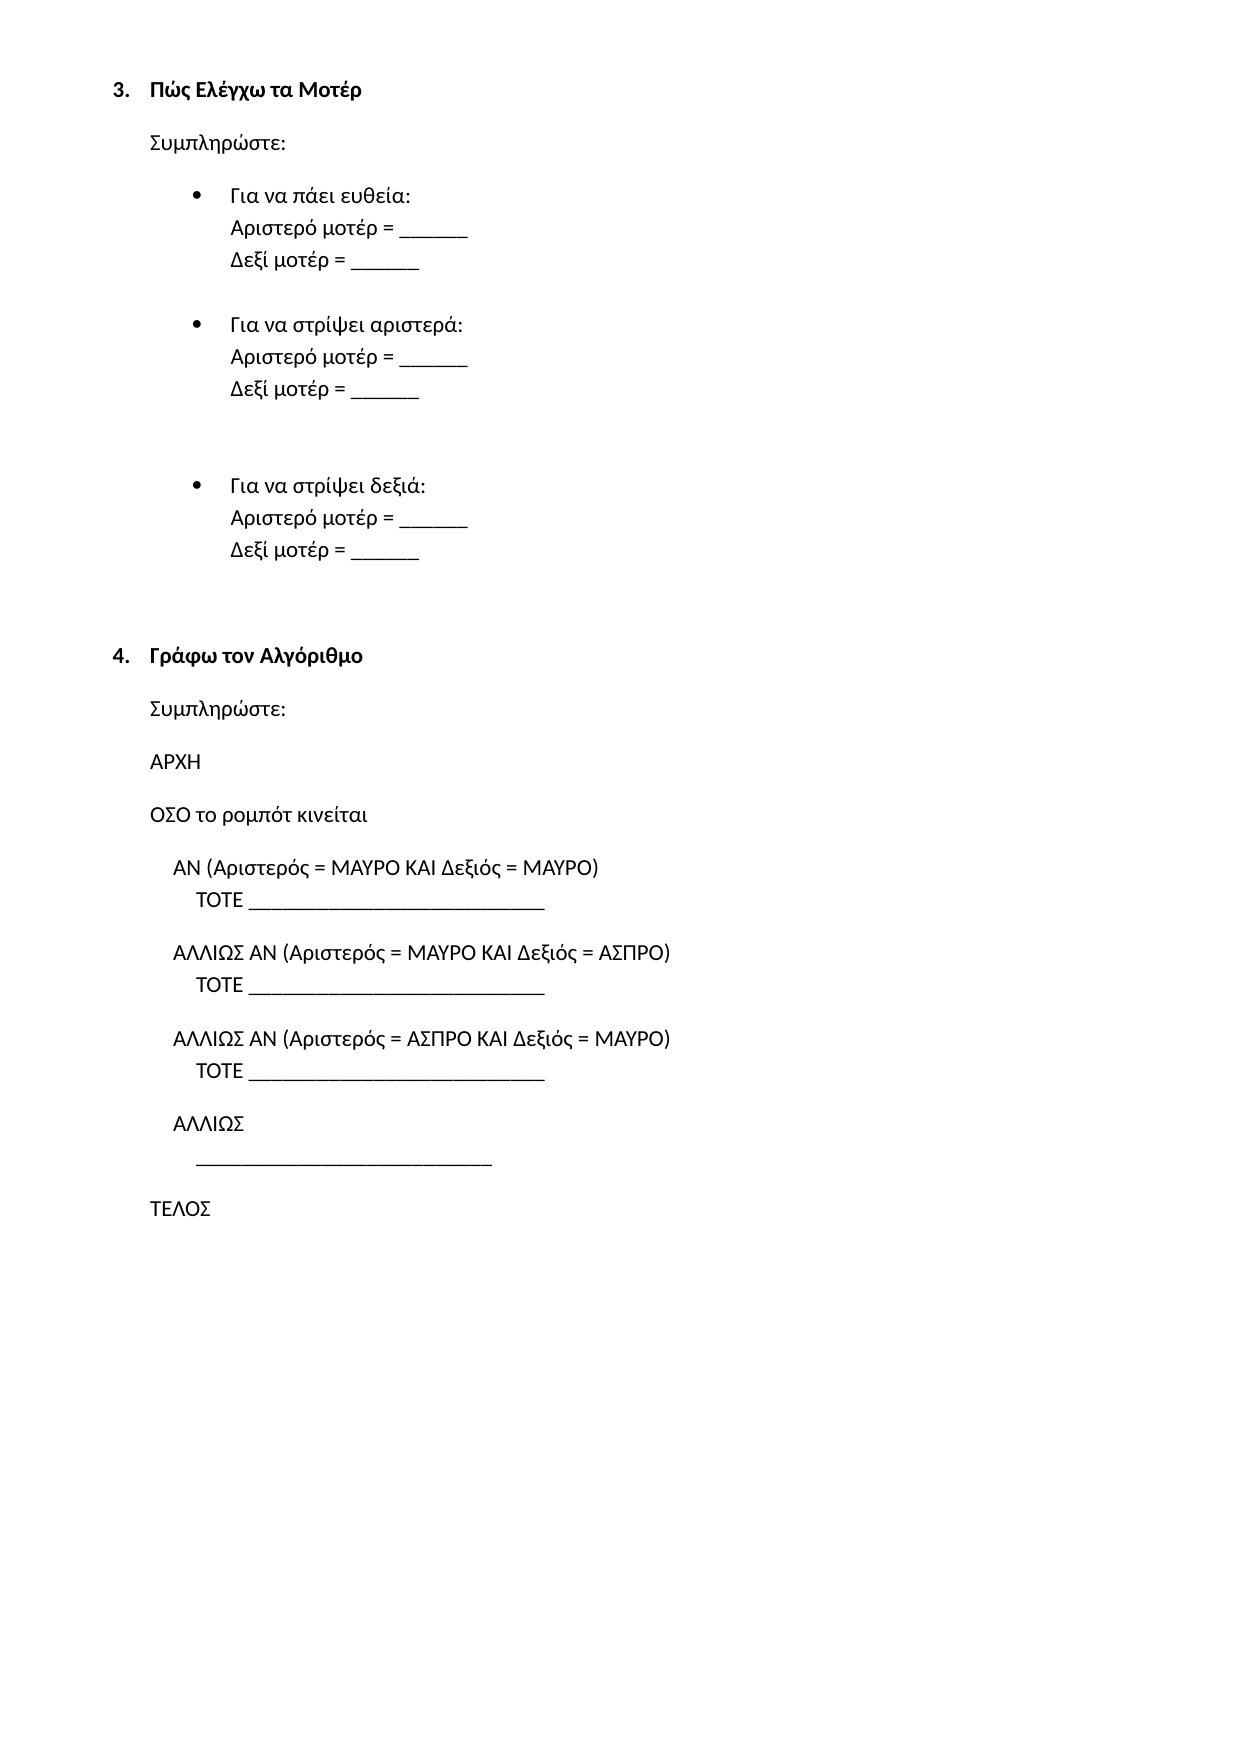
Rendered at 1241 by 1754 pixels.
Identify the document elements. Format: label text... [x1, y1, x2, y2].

list Για να στρίψει αριστερά: Αριστερό μοτέρ = ______ Δεξί μοτέρ = ______ [193, 310, 1165, 402]
text Συμπληρώστε: [150, 694, 1165, 722]
text ΑΛΛΙΩΣ __________________________ [150, 1109, 1165, 1169]
text ΑΡΧΗ [150, 747, 1165, 775]
text ΑΝ (Αριστερός = ΜΑΥΡΟ ΚΑΙ Δεξιός = ΜΑΥΡΟ) ΤΟΤΕ __________________________ [150, 853, 1165, 913]
text ΑΛΛΙΩΣ ΑΝ (Αριστερός = ΜΑΥΡΟ ΚΑΙ Δεξιός = ΑΣΠΡΟ) ΤΟΤΕ __________________________ [150, 938, 1165, 999]
list Για να πάει ευθεία: Αριστερό μοτέρ = ______ Δεξί μοτέρ = ______ [193, 181, 1165, 273]
text ΟΣΟ το ρομπότ κινείται [150, 800, 1165, 828]
list Για να στρίψει δεξιά: Αριστερό μοτέρ = ______ Δεξί μοτέρ = ______ [193, 471, 1165, 563]
list Πώς Ελέγχω τα Μοτέρ [112, 75, 1165, 103]
list Γράφω τον Αλγόριθμο [112, 641, 1165, 669]
text ΤΕΛΟΣ [150, 1194, 1165, 1222]
text ΑΛΛΙΩΣ ΑΝ (Αριστερός = ΑΣΠΡΟ ΚΑΙ Δεξιός = ΜΑΥΡΟ) ΤΟΤΕ __________________________ [150, 1024, 1165, 1084]
text Συμπληρώστε: [150, 128, 1165, 156]
